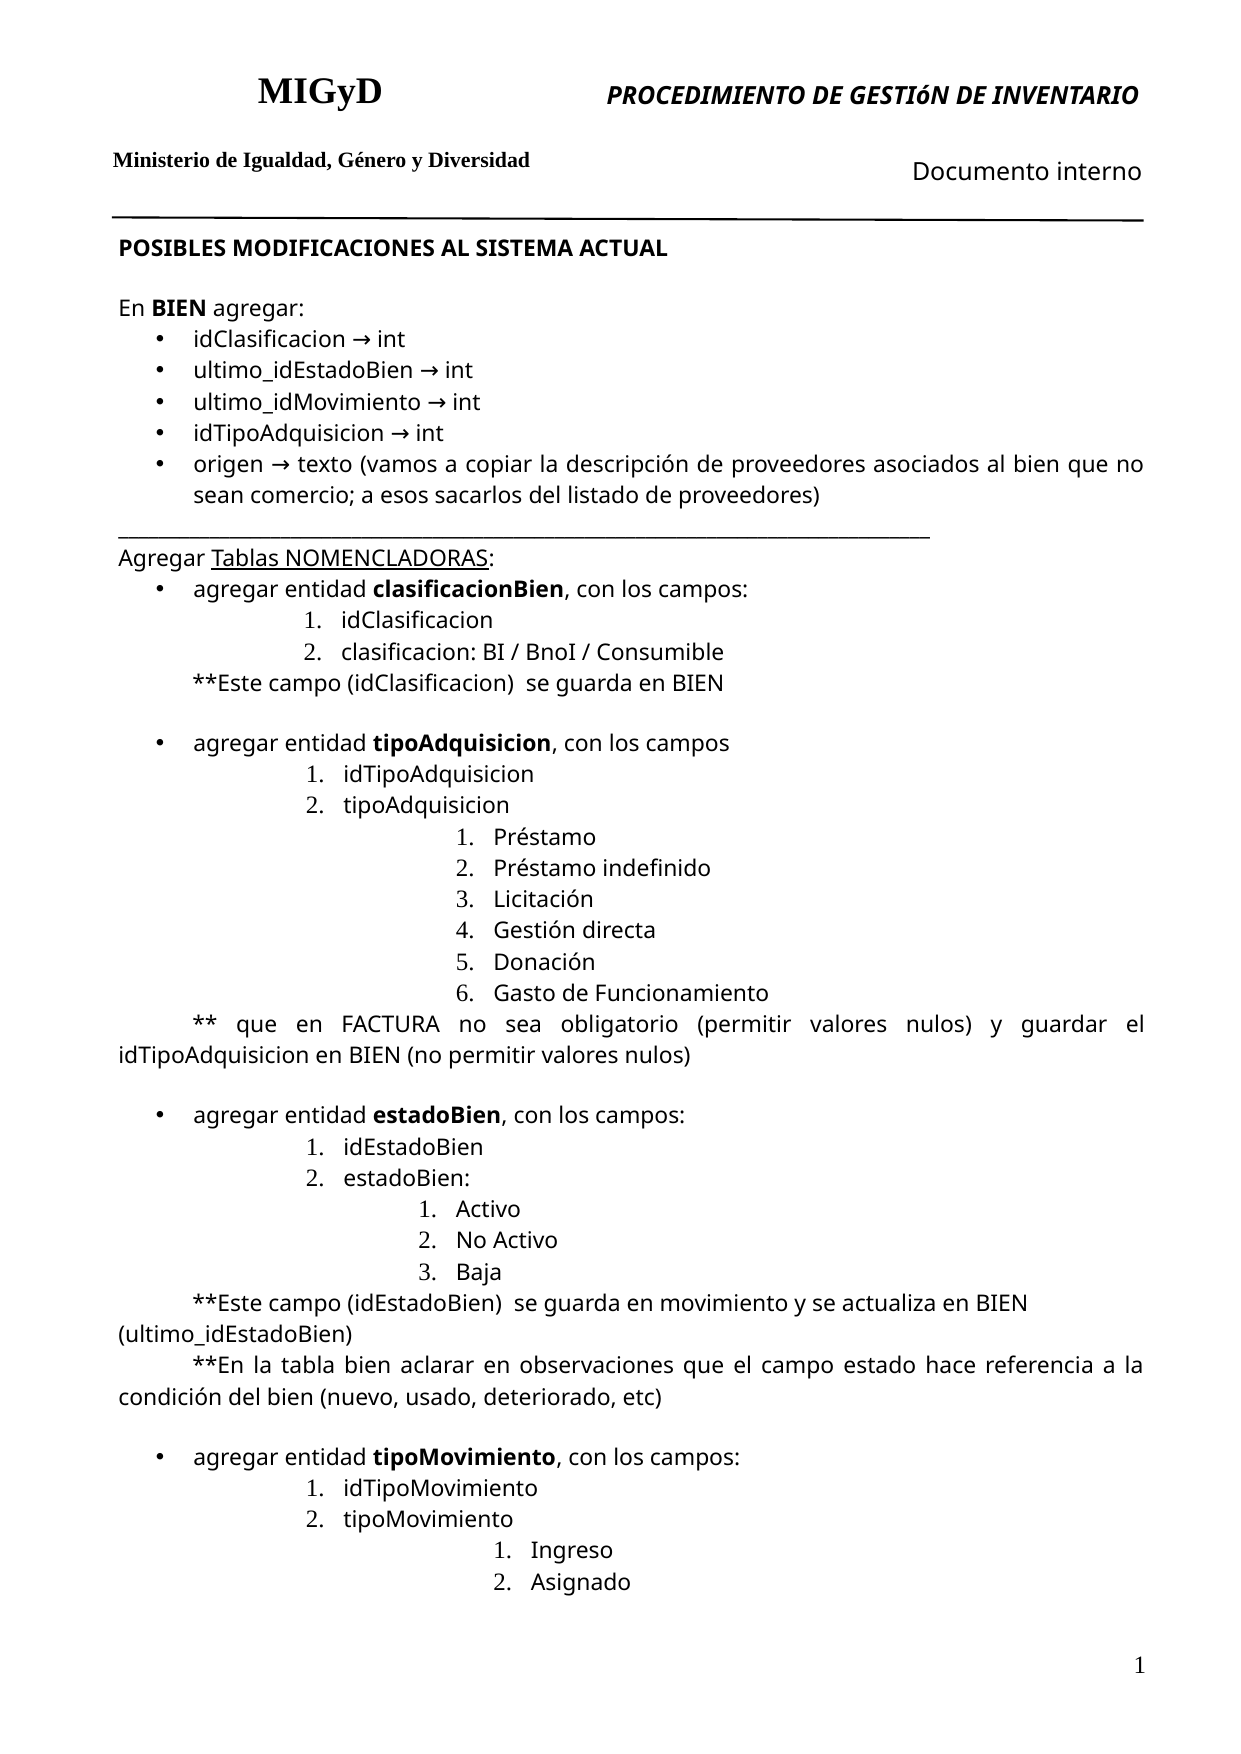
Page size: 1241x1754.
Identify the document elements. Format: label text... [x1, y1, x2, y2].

list agregar entidad estadoBien, con los campos: [156, 1099, 1146, 1130]
list Activo [418, 1193, 1146, 1224]
text ** que en FACTURA no sea obligatorio (permitir valores nulos) y guardar el idTipoAdquisicion en BIEN (no permitir valores nulos) [118, 1008, 1146, 1070]
text ________________________________________________________________________________ [118, 510, 1146, 542]
list Licitación [456, 883, 1146, 914]
text Agregar Tablas NOMENCLADORAS: [118, 542, 1146, 573]
list idTipoMovimiento [306, 1472, 1146, 1503]
list Asignado [493, 1565, 1146, 1597]
list agregar entidad clasificacionBien, con los campos: [156, 573, 1146, 604]
list agregar entidad tipoAdquisicion, con los campos [156, 727, 1146, 758]
list idTipoAdquisicion [306, 758, 1146, 789]
list Baja [418, 1255, 1146, 1287]
list idTipoAdquisicion → int [156, 417, 1146, 448]
list idClasificacion [303, 604, 1146, 635]
list Préstamo indefinido [456, 852, 1146, 883]
list ultimo_idEstadoBien → int [156, 354, 1146, 385]
list estadoBien: [306, 1162, 1146, 1193]
list Gasto de Funcionamiento [456, 977, 1146, 1008]
list Donación [456, 945, 1146, 977]
text **En la tabla bien aclarar en observaciones que el campo estado hace referencia a la condición del bien (nuevo, usado, deteriorado, etc) [118, 1349, 1146, 1412]
list Préstamo [456, 820, 1146, 852]
list tipoAdquisicion [306, 789, 1146, 820]
list idClasificacion → int [156, 323, 1146, 354]
text En BIEN agregar: [118, 292, 1146, 323]
list agregar entidad tipoMovimiento, con los campos: [156, 1440, 1146, 1472]
list clasificacion: BI / BnoI / Consumible [303, 635, 1146, 667]
list Gestión directa [456, 914, 1146, 945]
list Ingreso [493, 1534, 1146, 1565]
list No Activo [418, 1224, 1146, 1255]
text POSIBLES MODIFICACIONES AL SISTEMA ACTUAL [118, 232, 1146, 263]
list origen → texto (vamos a copiar la descripción de proveedores asociados al bien que no sean comercio; a esos sacarlos del listado de proveedores) [156, 448, 1146, 510]
list ultimo_idMovimiento → int [156, 385, 1146, 417]
text **Este campo (idClasificacion) se guarda en BIEN [118, 667, 1146, 698]
list idEstadoBien [306, 1130, 1146, 1162]
list tipoMovimiento [306, 1503, 1146, 1534]
text **Este campo (idEstadoBien) se guarda en movimiento y se actualiza en BIEN (ultimo_idEstadoBien) [118, 1287, 1146, 1349]
